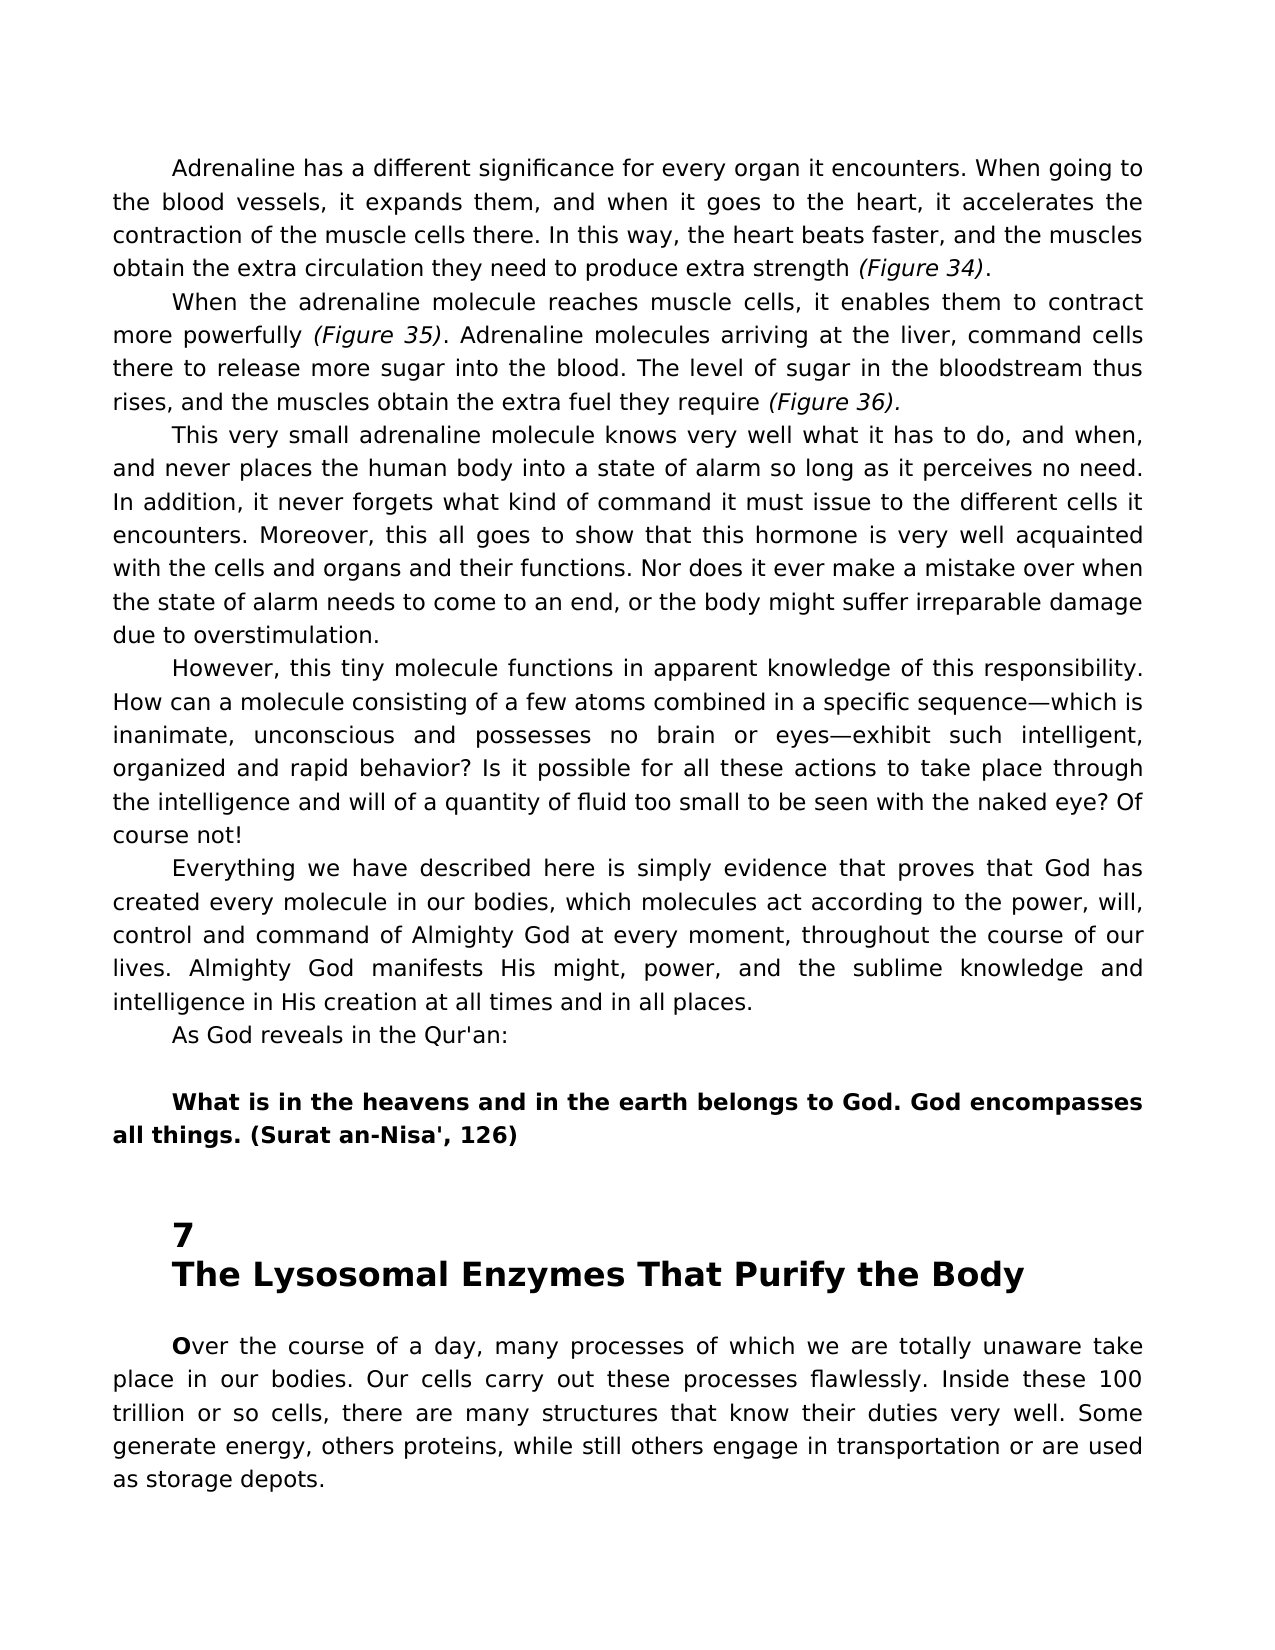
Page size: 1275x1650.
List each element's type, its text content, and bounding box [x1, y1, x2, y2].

text The Lysosomal Enzymes That Purify the Body [112, 1256, 1145, 1294]
text Over the course of a day, many processes of which we are totally unaware take place in our bodies. Our cells carry out these processes flawlessly. Inside these 100 trillion or so cells, there are many structures that know their duties very well. Some generate energy, others proteins, while still others engage in transportation or are used as storage depots. [112, 1328, 1145, 1494]
text When the adrenaline molecule reaches muscle cells, it enables them to contract more powerfully (Figure 35). Adrenaline molecules arriving at the liver, command cells there to release more sugar into the blood. The level of sugar in the bloodstream thus rises, and the muscles obtain the extra fuel they require (Figure 36). [112, 283, 1145, 417]
text Adrenaline has a different significance for every organ it encounters. When going to the blood vessels, it expands them, and when it goes to the heart, it accelerates the contraction of the muscle cells there. In this way, the heart beats faster, and the muscles obtain the extra circulation they need to produce extra strength (Figure 34). [112, 150, 1145, 283]
text However, this tiny molecule functions in apparent knowledge of this responsibility. How can a molecule consisting of a few atoms combined in a specific sequence—which is inanimate, unconscious and possesses no brain or eyes—exhibit such intelligent, organized and rapid behavior? Is it possible for all these actions to take place through the intelligence and will of a quantity of fluid too small to be seen with the naked eye? Of course not! [112, 650, 1145, 850]
text What is in the heavens and in the earth belongs to God. God encompasses all things. (Surat an-Nisa', 126) [112, 1083, 1145, 1150]
text This very small adrenaline molecule knows very well what it has to do, and when, and never places the human body into a state of alarm so long as it perceives no need. In addition, it never forgets what kind of command it must issue to the different cells it encounters. Moreover, this all goes to show that this hormone is very well acquainted with the cells and organs and their functions. Nor does it ever make a mistake over when the state of alarm needs to come to an end, or the body might suffer irreparable damage due to overstimulation. [112, 417, 1145, 650]
text Everything we have described here is simply evidence that proves that God has created every molecule in our bodies, which molecules act according to the power, will, control and command of Almighty God at every moment, throughout the course of our lives. Almighty God manifests His might, power, and the sublime knowledge and intelligence in His creation at all times and in all places. [112, 850, 1145, 1017]
text 7 [112, 1217, 1145, 1256]
text As God reveals in the Qur'an: [112, 1017, 1145, 1050]
